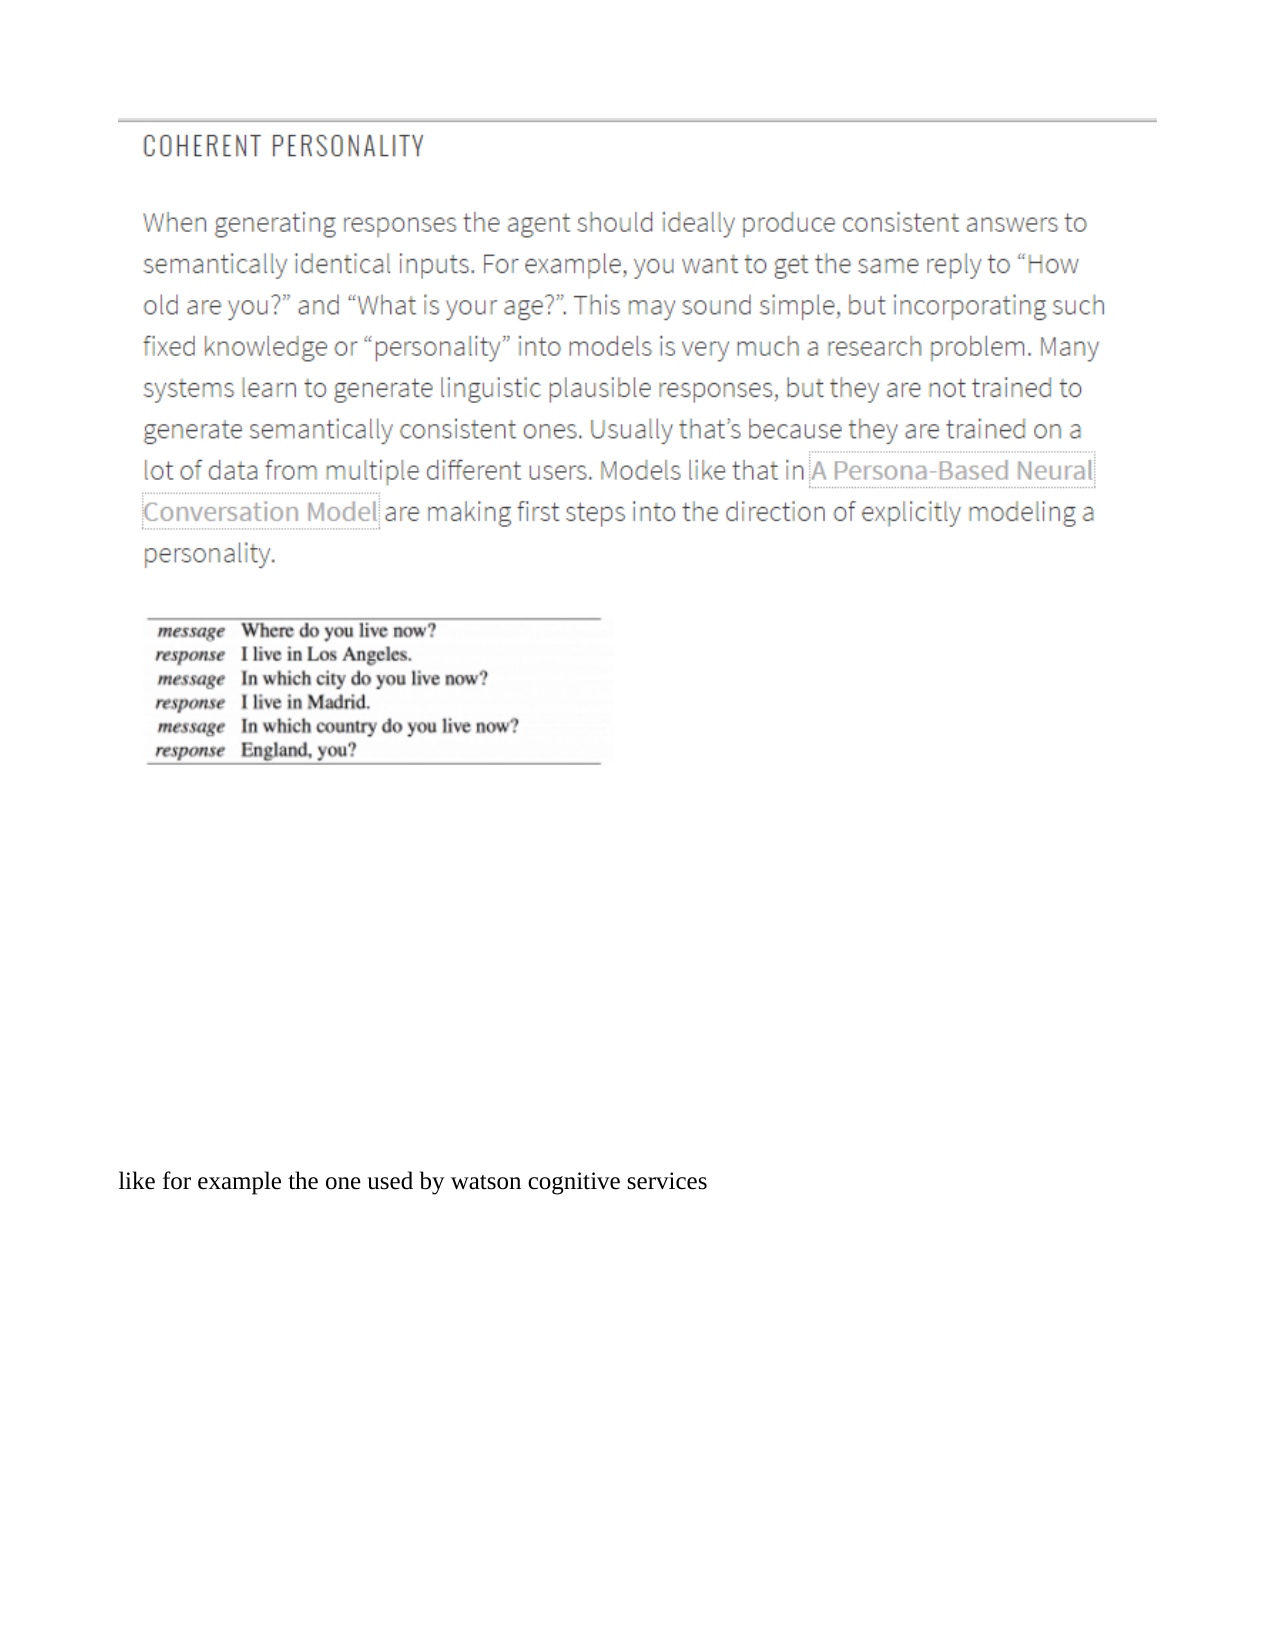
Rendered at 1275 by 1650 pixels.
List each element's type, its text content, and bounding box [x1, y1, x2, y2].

picture [118, 118, 1157, 792]
text like for example the one used by watson cognitive services [118, 1166, 1157, 1194]
